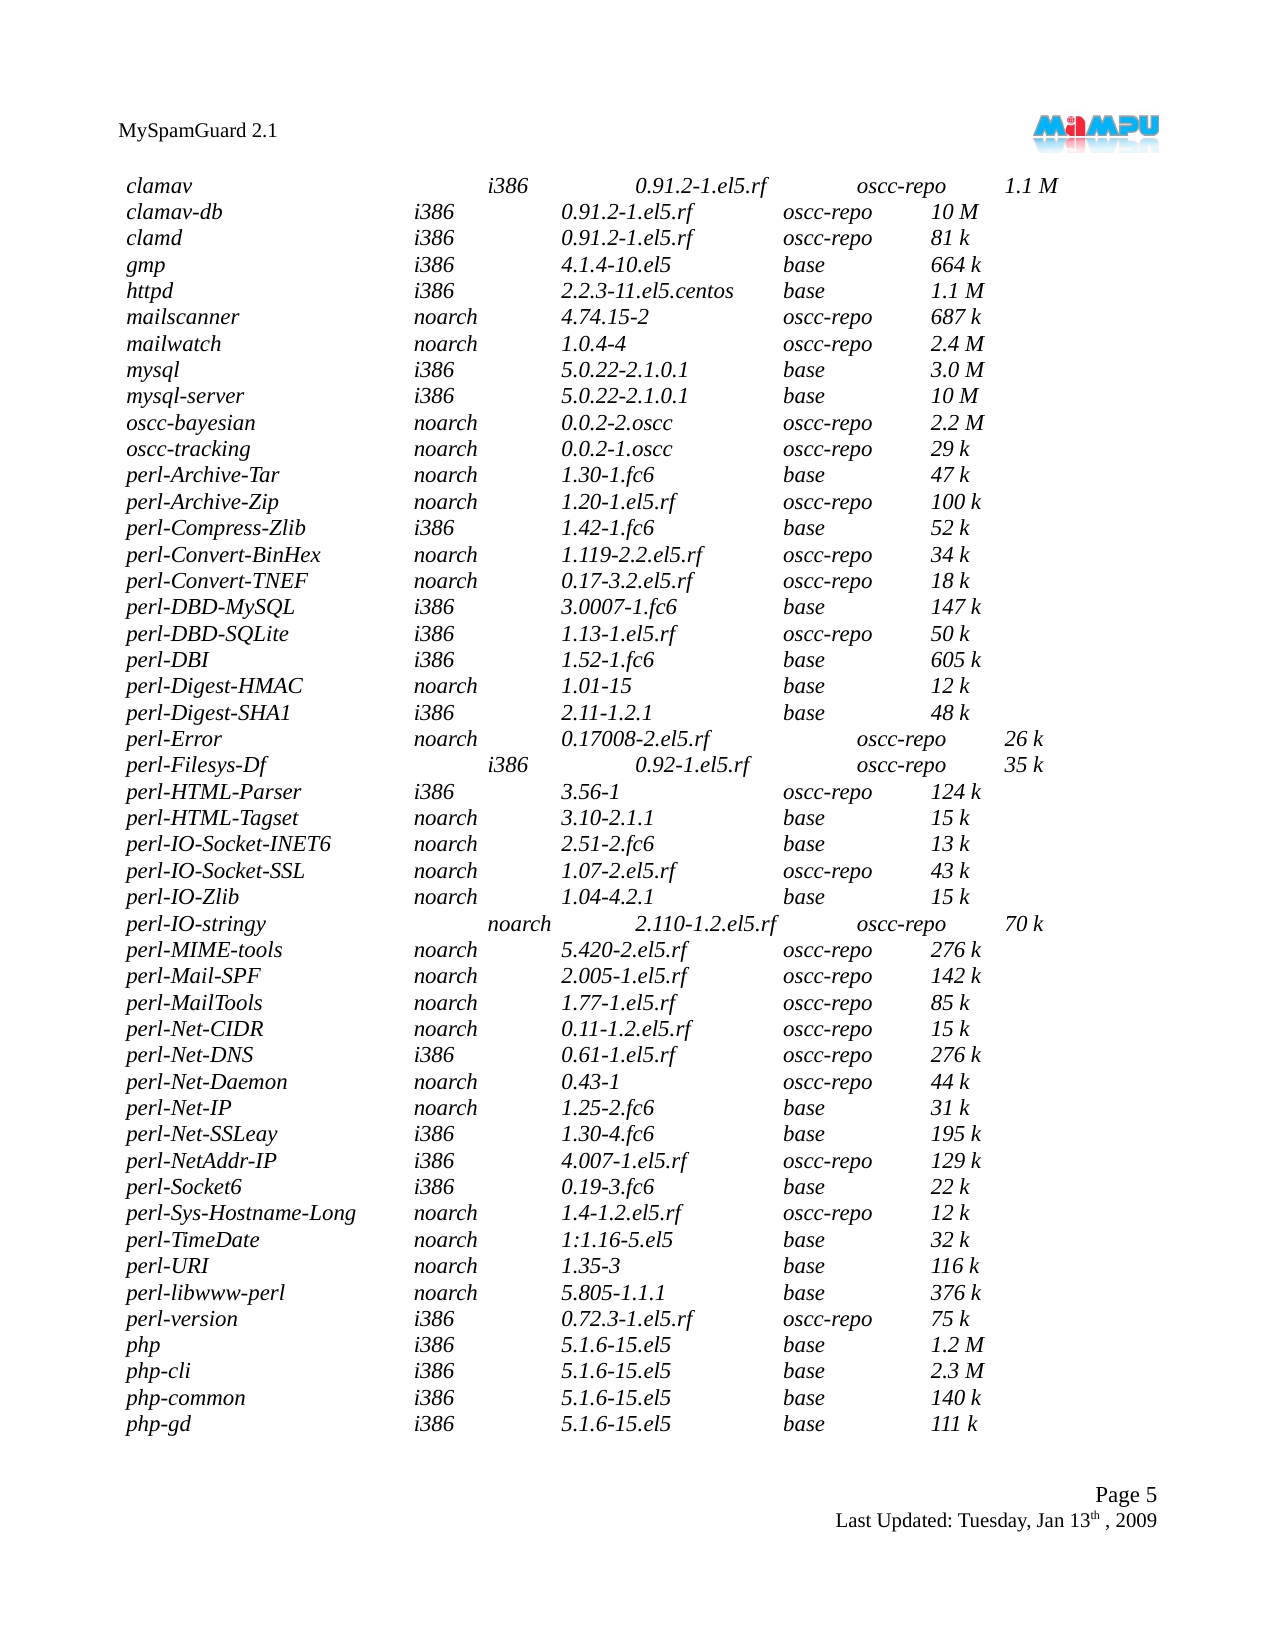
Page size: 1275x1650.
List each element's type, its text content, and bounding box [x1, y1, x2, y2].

text perl-Archive-Zip noarch 1.20-1.el5.rf oscc-repo 100 k [118, 488, 1157, 514]
text perl-URI noarch 1.35-3 base 116 k [118, 1252, 1157, 1278]
text php-cli i386 5.1.6-15.el5 base 2.3 M [118, 1358, 1157, 1384]
text perl-version i386 0.72.3-1.el5.rf oscc-repo 75 k [118, 1305, 1157, 1331]
text perl-Archive-Tar noarch 1.30-1.fc6 base 47 k [118, 462, 1157, 488]
text perl-Net-SSLeay i386 1.30-4.fc6 base 195 k [118, 1120, 1157, 1147]
text perl-Compress-Zlib i386 1.42-1.fc6 base 52 k [118, 514, 1157, 541]
text perl-DBD-SQLite i386 1.13-1.el5.rf oscc-repo 50 k [118, 620, 1157, 646]
text perl-TimeDate noarch 1:1.16-5.el5 base 32 k [118, 1226, 1157, 1252]
text perl-Convert-TNEF noarch 0.17-3.2.el5.rf oscc-repo 18 k [118, 567, 1157, 593]
text perl-DBD-MySQL i386 3.0007-1.fc6 base 147 k [118, 593, 1157, 620]
text clamav-db i386 0.91.2-1.el5.rf oscc-repo 10 M [118, 198, 1157, 224]
text perl-NetAddr-IP i386 4.007-1.el5.rf oscc-repo 129 k [118, 1147, 1157, 1173]
text perl-Net-IP noarch 1.25-2.fc6 base 31 k [118, 1094, 1157, 1120]
text perl-libwww-perl noarch 5.805-1.1.1 base 376 k [118, 1278, 1157, 1305]
text httpd i386 2.2.3-11.el5.centos base 1.1 M [118, 277, 1157, 303]
text perl-Net-DNS i386 0.61-1.el5.rf oscc-repo 276 k [118, 1041, 1157, 1068]
text mysql i386 5.0.22-2.1.0.1 base 3.0 M [118, 356, 1157, 382]
text perl-IO-Socket-INET6 noarch 2.51-2.fc6 base 13 k [118, 831, 1157, 857]
text perl-Digest-HMAC noarch 1.01-15 base 12 k [118, 672, 1157, 699]
text php-common i386 5.1.6-15.el5 base 140 k [118, 1384, 1157, 1410]
text perl-HTML-Parser i386 3.56-1 oscc-repo 124 k [118, 778, 1157, 804]
text perl-IO-Socket-SSL noarch 1.07-2.el5.rf oscc-repo 43 k [118, 857, 1157, 883]
text php i386 5.1.6-15.el5 base 1.2 M [118, 1331, 1157, 1358]
text perl-IO-stringy noarch 2.110-1.2.el5.rf oscc-repo 70 k [118, 909, 1157, 936]
text php-gd i386 5.1.6-15.el5 base 111 k [118, 1410, 1157, 1437]
text perl-Socket6 i386 0.19-3.fc6 base 22 k [118, 1173, 1157, 1199]
text perl-HTML-Tagset noarch 3.10-2.1.1 base 15 k [118, 804, 1157, 831]
text perl-Mail-SPF noarch 2.005-1.el5.rf oscc-repo 142 k [118, 962, 1157, 989]
picture [1032, 100, 1159, 153]
text mailwatch noarch 1.0.4-4 oscc-repo 2.4 M [118, 330, 1157, 356]
text perl-Error noarch 0.17008-2.el5.rf oscc-repo 26 k [118, 725, 1157, 751]
text perl-DBI i386 1.52-1.fc6 base 605 k [118, 646, 1157, 672]
text oscc-tracking noarch 0.0.2-1.oscc oscc-repo 29 k [118, 435, 1157, 462]
text perl-Net-Daemon noarch 0.43-1 oscc-repo 44 k [118, 1068, 1157, 1094]
text perl-Net-CIDR noarch 0.11-1.2.el5.rf oscc-repo 15 k [118, 1015, 1157, 1041]
text clamd i386 0.91.2-1.el5.rf oscc-repo 81 k [118, 224, 1157, 251]
text perl-IO-Zlib noarch 1.04-4.2.1 base 15 k [118, 883, 1157, 909]
text perl-Digest-SHA1 i386 2.11-1.2.1 base 48 k [118, 699, 1157, 725]
text perl-MIME-tools noarch 5.420-2.el5.rf oscc-repo 276 k [118, 936, 1157, 962]
text clamav i386 0.91.2-1.el5.rf oscc-repo 1.1 M [118, 172, 1157, 198]
text perl-Filesys-Df i386 0.92-1.el5.rf oscc-repo 35 k [118, 751, 1157, 778]
text mysql-server i386 5.0.22-2.1.0.1 base 10 M [118, 382, 1157, 409]
text perl-Convert-BinHex noarch 1.119-2.2.el5.rf oscc-repo 34 k [118, 541, 1157, 567]
text perl-MailTools noarch 1.77-1.el5.rf oscc-repo 85 k [118, 989, 1157, 1015]
text mailscanner noarch 4.74.15-2 oscc-repo 687 k [118, 303, 1157, 330]
text perl-Sys-Hostname-Long noarch 1.4-1.2.el5.rf oscc-repo 12 k [118, 1199, 1157, 1226]
text gmp i386 4.1.4-10.el5 base 664 k [118, 251, 1157, 277]
text oscc-bayesian noarch 0.0.2-2.oscc oscc-repo 2.2 M [118, 409, 1157, 435]
